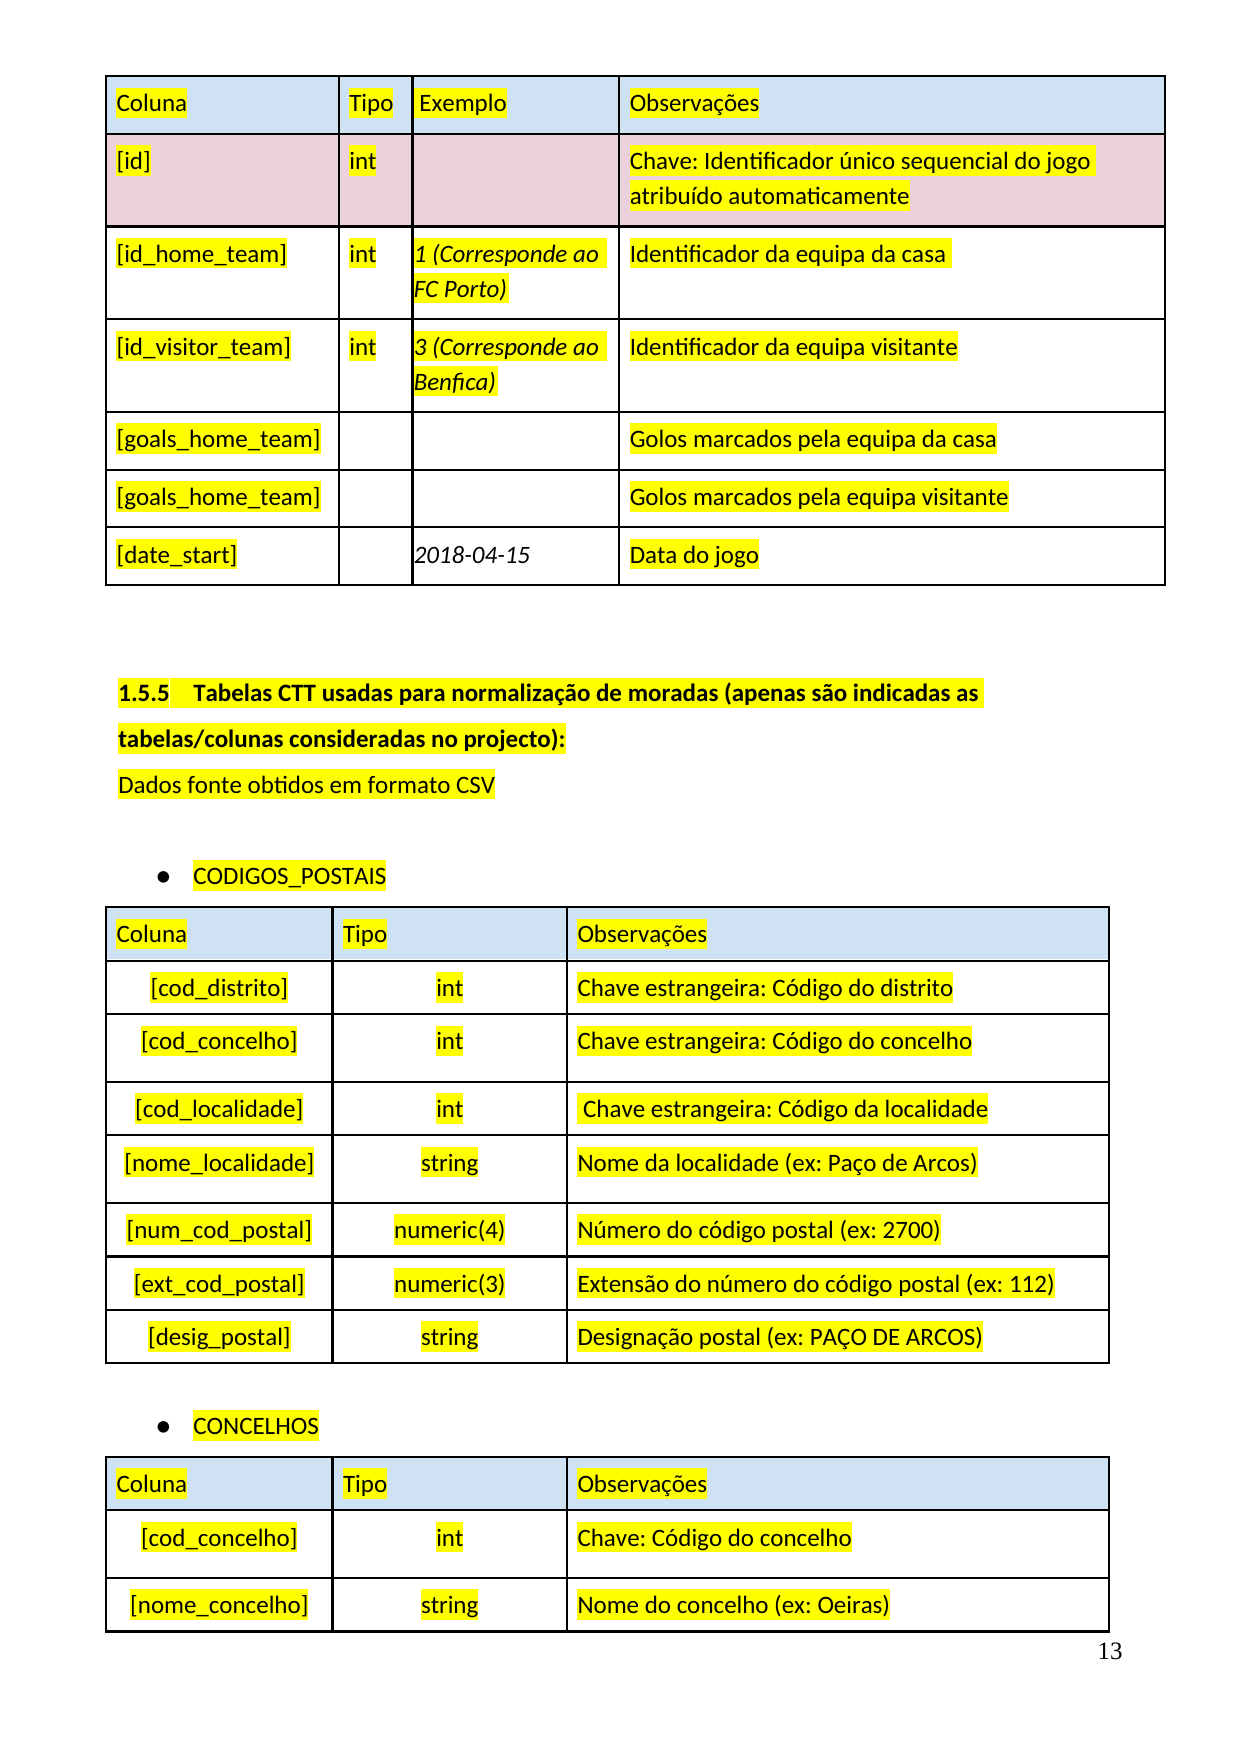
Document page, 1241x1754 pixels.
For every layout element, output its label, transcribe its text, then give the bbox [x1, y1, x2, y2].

table_cell int [334, 1015, 566, 1081]
table_cell [cod_localidade] [107, 1083, 331, 1134]
table_cell 1 (Corresponde ao FC Porto) [414, 228, 618, 318]
table_cell numeric(3) [334, 1258, 566, 1309]
table_header Tipo [334, 908, 566, 959]
table_cell string [334, 1579, 566, 1630]
table_cell int [340, 320, 411, 411]
table_cell 2018-04-15 [414, 528, 618, 584]
table_cell [id_home_team] [107, 228, 338, 318]
table_cell int [340, 228, 411, 318]
table_cell Extensão do número do código postal (ex: 112) [568, 1258, 1108, 1309]
table_cell Chave estrangeira: Código do concelho [568, 1015, 1108, 1081]
table_cell numeric(4) [334, 1204, 566, 1255]
table_cell [414, 471, 618, 526]
text 1.5.5 Tabelas CTT usadas para normalização de moradas (apenas são indicadas as tabelas/colunas consideradas no projecto): [118, 677, 1122, 754]
list CONCELHOS [156, 1410, 1122, 1441]
table_cell [340, 471, 411, 526]
table_cell 3 (Corresponde ao Benfica) [414, 320, 618, 411]
table_cell [cod_concelho] [107, 1015, 331, 1081]
table_header Observações [620, 77, 1164, 133]
table_cell string [334, 1136, 566, 1202]
table_cell Chave estrangeira: Código do distrito [568, 962, 1108, 1013]
table_cell Golos marcados pela equipa da casa [620, 413, 1164, 468]
table_cell [414, 413, 618, 468]
table_cell Nome da localidade (ex: Paço de Arcos) [568, 1136, 1108, 1202]
table_header Coluna [107, 908, 331, 959]
table_cell Chave estrangeira: Código da localidade [568, 1083, 1108, 1134]
table_header Coluna [107, 1458, 331, 1509]
table_cell [ext_cod_postal] [107, 1258, 331, 1309]
table_cell Chave: Identificador único sequencial do jogo atribuído automaticamente [620, 135, 1164, 225]
table_cell [num_cod_postal] [107, 1204, 331, 1255]
table_cell Identificador da equipa da casa [620, 228, 1164, 318]
table_header Tipo [334, 1458, 566, 1509]
table_cell [id] [107, 135, 338, 225]
table_header Observações [568, 1458, 1108, 1509]
table_cell [id_visitor_team] [107, 320, 338, 411]
table_header Observações [568, 908, 1108, 959]
table_header Tipo [340, 77, 411, 133]
table_cell [nome_localidade] [107, 1136, 331, 1202]
table_cell Chave: Código do concelho [568, 1511, 1108, 1577]
table_cell Golos marcados pela equipa visitante [620, 471, 1164, 526]
table_cell [date_start] [107, 528, 338, 584]
table_cell [340, 413, 411, 468]
table_cell [cod_distrito] [107, 962, 331, 1013]
table_cell [goals_home_team] [107, 413, 338, 468]
table_cell [goals_home_team] [107, 471, 338, 526]
list CODIGOS_POSTAIS [156, 860, 1122, 891]
table_cell string [334, 1311, 566, 1362]
table_cell int [334, 962, 566, 1013]
table_cell Designação postal (ex: PAÇO DE ARCOS) [568, 1311, 1108, 1362]
table_cell Identificador da equipa visitante [620, 320, 1164, 411]
table_cell int [334, 1511, 566, 1577]
table_cell Nome do concelho (ex: Oeiras) [568, 1579, 1108, 1630]
table_cell [340, 528, 411, 584]
text Dados fonte obtidos em formato CSV [118, 769, 1122, 799]
table_cell int [340, 135, 411, 225]
table_header Coluna [107, 77, 338, 133]
table_cell [414, 135, 618, 225]
table_cell [nome_concelho] [107, 1579, 331, 1630]
table_cell Número do código postal (ex: 2700) [568, 1204, 1108, 1255]
table_cell [cod_concelho] [107, 1511, 331, 1577]
table_cell Data do jogo [620, 528, 1164, 584]
table_cell int [334, 1083, 566, 1134]
table_cell [desig_postal] [107, 1311, 331, 1362]
table_header Exemplo [414, 77, 618, 133]
